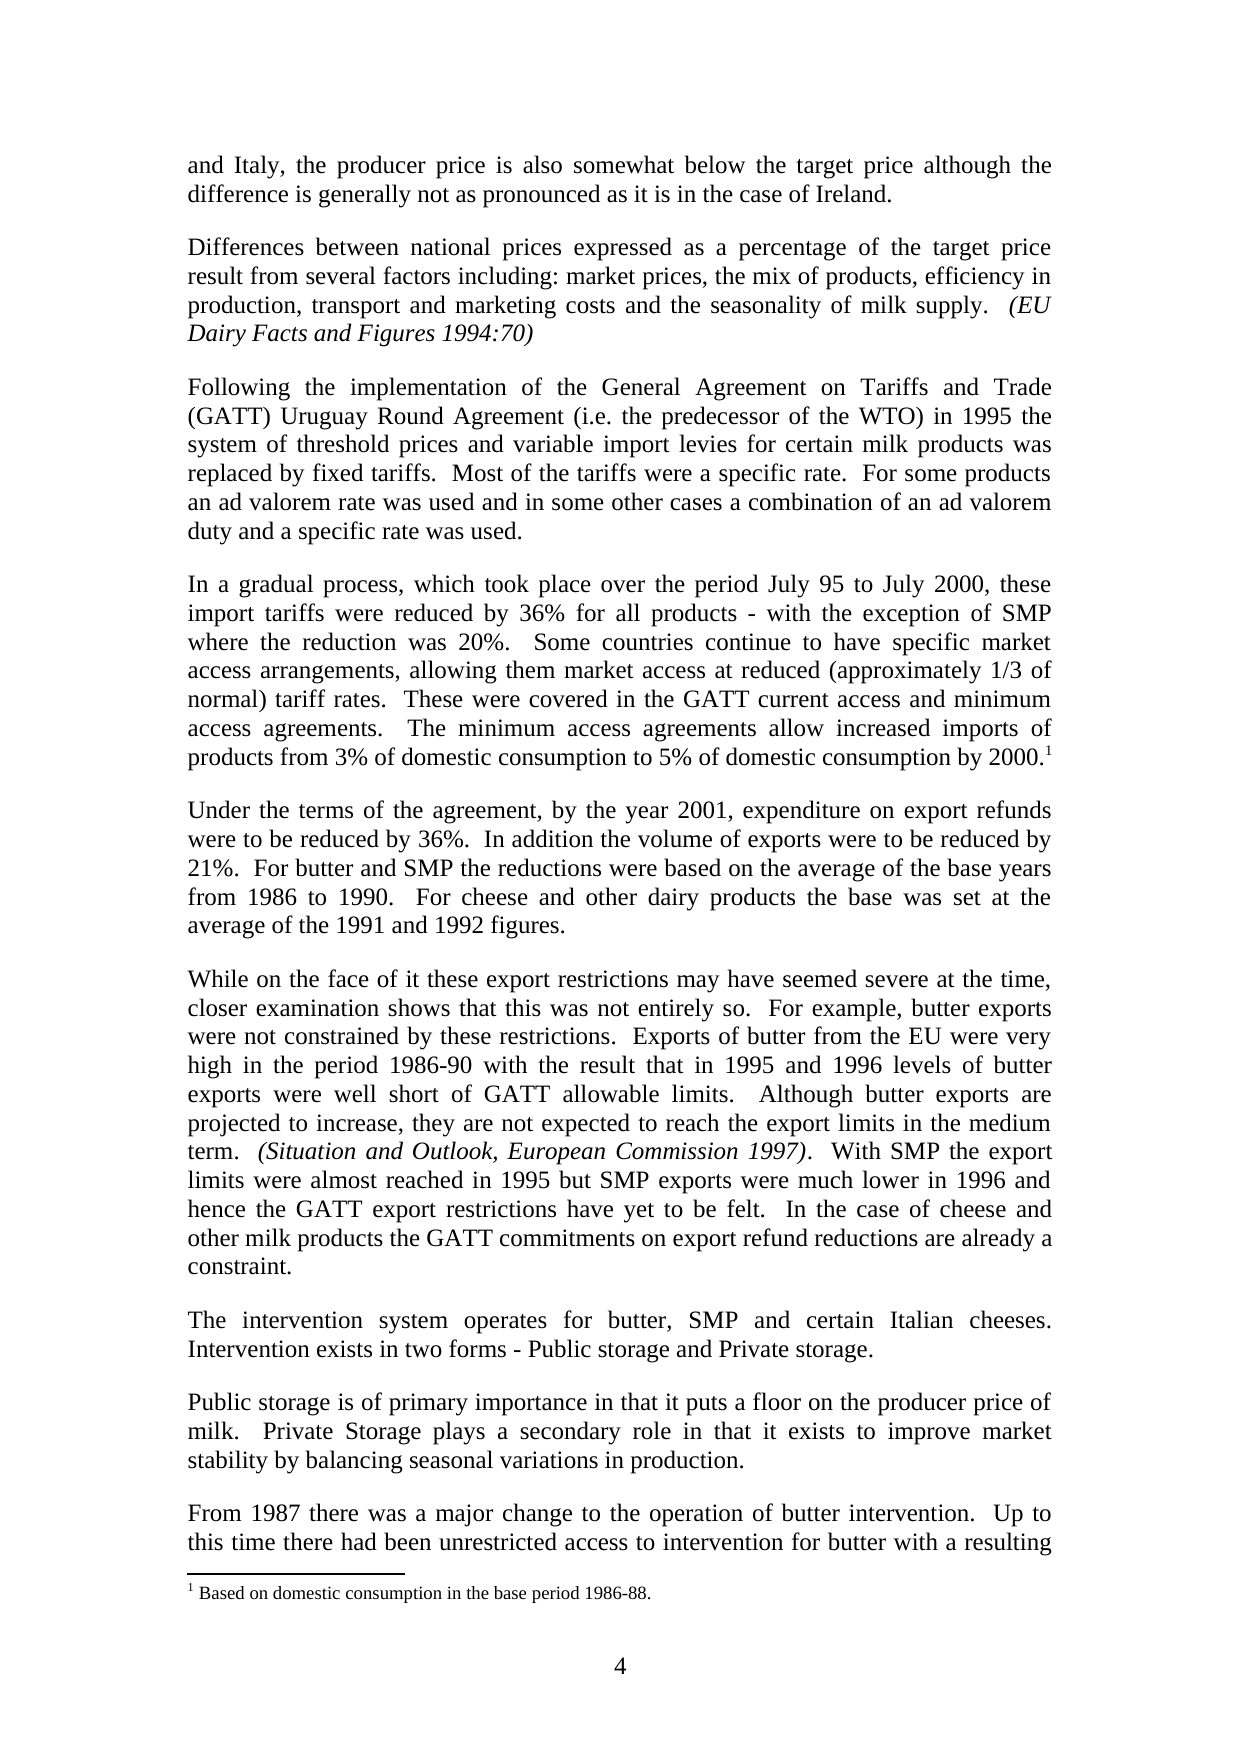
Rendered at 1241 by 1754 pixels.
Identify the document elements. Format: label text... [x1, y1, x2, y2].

text Public storage is of primary importance in that it puts a floor on the producer price of milk. Private Storage plays a secondary role in that it exists to improve market stability by balancing seasonal variations in production. [187, 1387, 1053, 1473]
text From 1987 there was a major change to the operation of butter intervention. Up to this time there had been unrestricted access to intervention for butter with a resulting [187, 1498, 1053, 1556]
text In a gradual process, which took place over the period July 95 to July 2000, these import tariffs were reduced by 36% for all products - with the exception of SMP where the reduction was 20%. Some countries continue to have specific market access arrangements, allowing them market access at reduced (approximately 1/3 of normal) tariff rates. These were covered in the GATT current access and minimum access agreements. The minimum access agreements allow increased imports of products from 3% of domestic consumption to 5% of domestic consumption by 2000. [187, 569, 1053, 771]
text While on the face of it these export restrictions may have seemed severe at the time, closer examination shows that this was not entirely so. For example, butter exports were not constrained by these restrictions. Exports of butter from the EU were very high in the period 1986-90 with the result that in 1995 and 1996 levels of butter exports were well short of GATT allowable limits. Although butter exports are projected to increase, they are not expected to reach the export limits in the medium term. (Situation and Outlook, European Commission 1997). With SMP the export limits were almost reached in 1995 but SMP exports were much lower in 1996 and hence the GATT export restrictions have yet to be felt. In the case of cheese and other milk products the GATT commitments on export refund reductions are already a constraint. [187, 964, 1053, 1280]
text Following the implementation of the General Agreement on Tariffs and Trade (GATT) Uruguay Round Agreement (i.e. the predecessor of the WTO) in 1995 the system of threshold prices and variable import levies for certain milk products was replaced by fixed tariffs. Most of the tariffs were a specific rate. For some products an ad valorem rate was used and in some other cases a combination of an ad valorem duty and a specific rate was used. [187, 372, 1053, 544]
text Under the terms of the agreement, by the year 2001, expenditure on export refunds were to be reduced by 36%. In addition the volume of exports were to be reduced by 21%. For butter and SMP the reductions were based on the average of the base years from 1986 to 1990. For cheese and other dairy products the base was set at the average of the 1991 and 1992 figures. [187, 795, 1053, 939]
text The intervention system operates for butter, SMP and certain Italian cheeses. Intervention exists in two forms - Public storage and Private storage. [187, 1305, 1053, 1362]
text Based on domestic consumption in the base period 1986-88. [187, 1580, 1053, 1604]
text and Italy, the producer price is also somewhat below the target price although the difference is generally not as pronounced as it is in the case of Ireland. [187, 150, 1053, 207]
text Differences between national prices expressed as a percentage of the target price result from several factors including: market prices, the mix of products, efficiency in production, transport and marketing costs and the seasonality of milk supply. (EU Dairy Facts and Figures 1994:70) [187, 232, 1053, 347]
